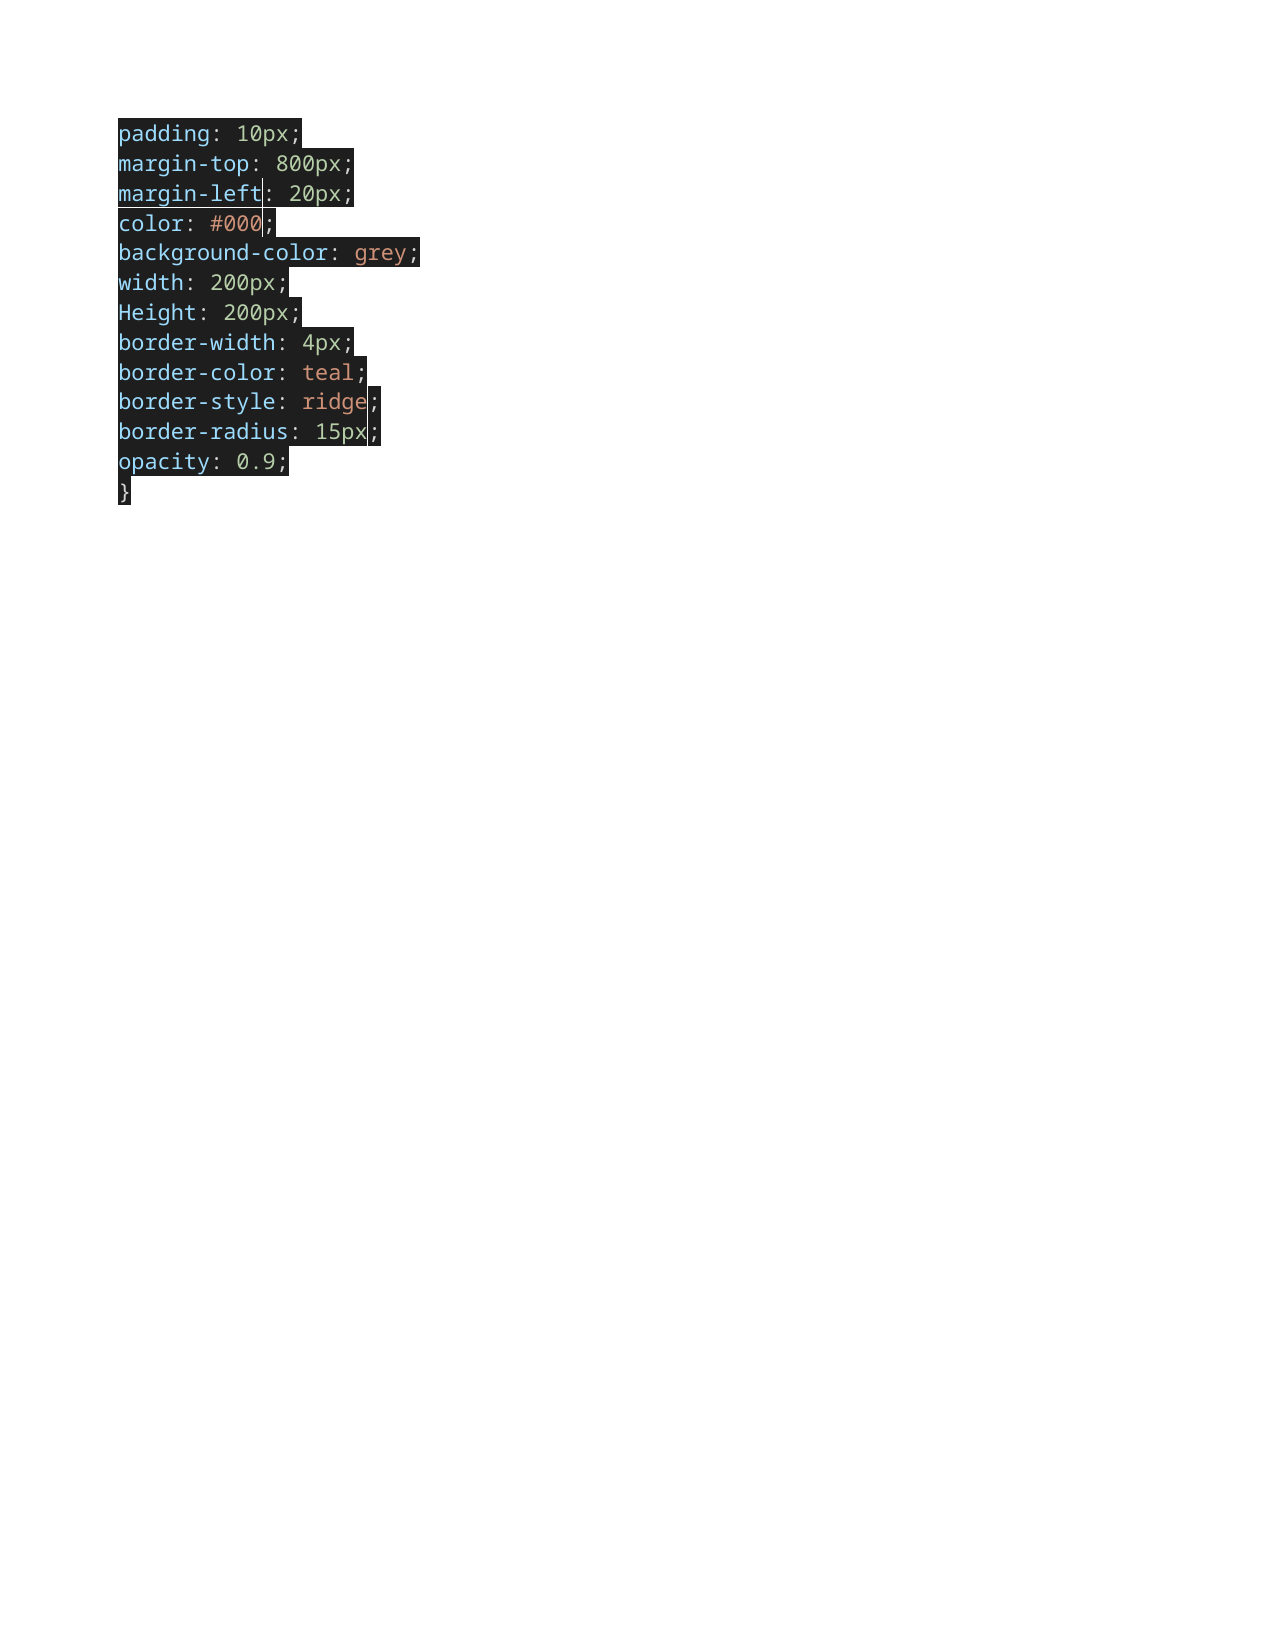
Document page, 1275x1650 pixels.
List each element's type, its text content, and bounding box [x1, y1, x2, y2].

text border-width: 4px; [118, 327, 1157, 356]
text border-style: ridge; [118, 386, 1157, 416]
text opacity: 0.9; [118, 446, 1157, 476]
text color: #000; [118, 207, 1157, 237]
text border-color: teal; [118, 356, 1157, 386]
text margin-left: 20px; [118, 178, 1157, 207]
text } [118, 476, 1157, 505]
text padding: 10px; [118, 118, 1157, 148]
text width: 200px; [118, 267, 1157, 297]
text Height: 200px; [118, 297, 1157, 327]
text margin-top: 800px; [118, 148, 1157, 178]
text background-color: grey; [118, 237, 1157, 267]
text border-radius: 15px; [118, 416, 1157, 446]
